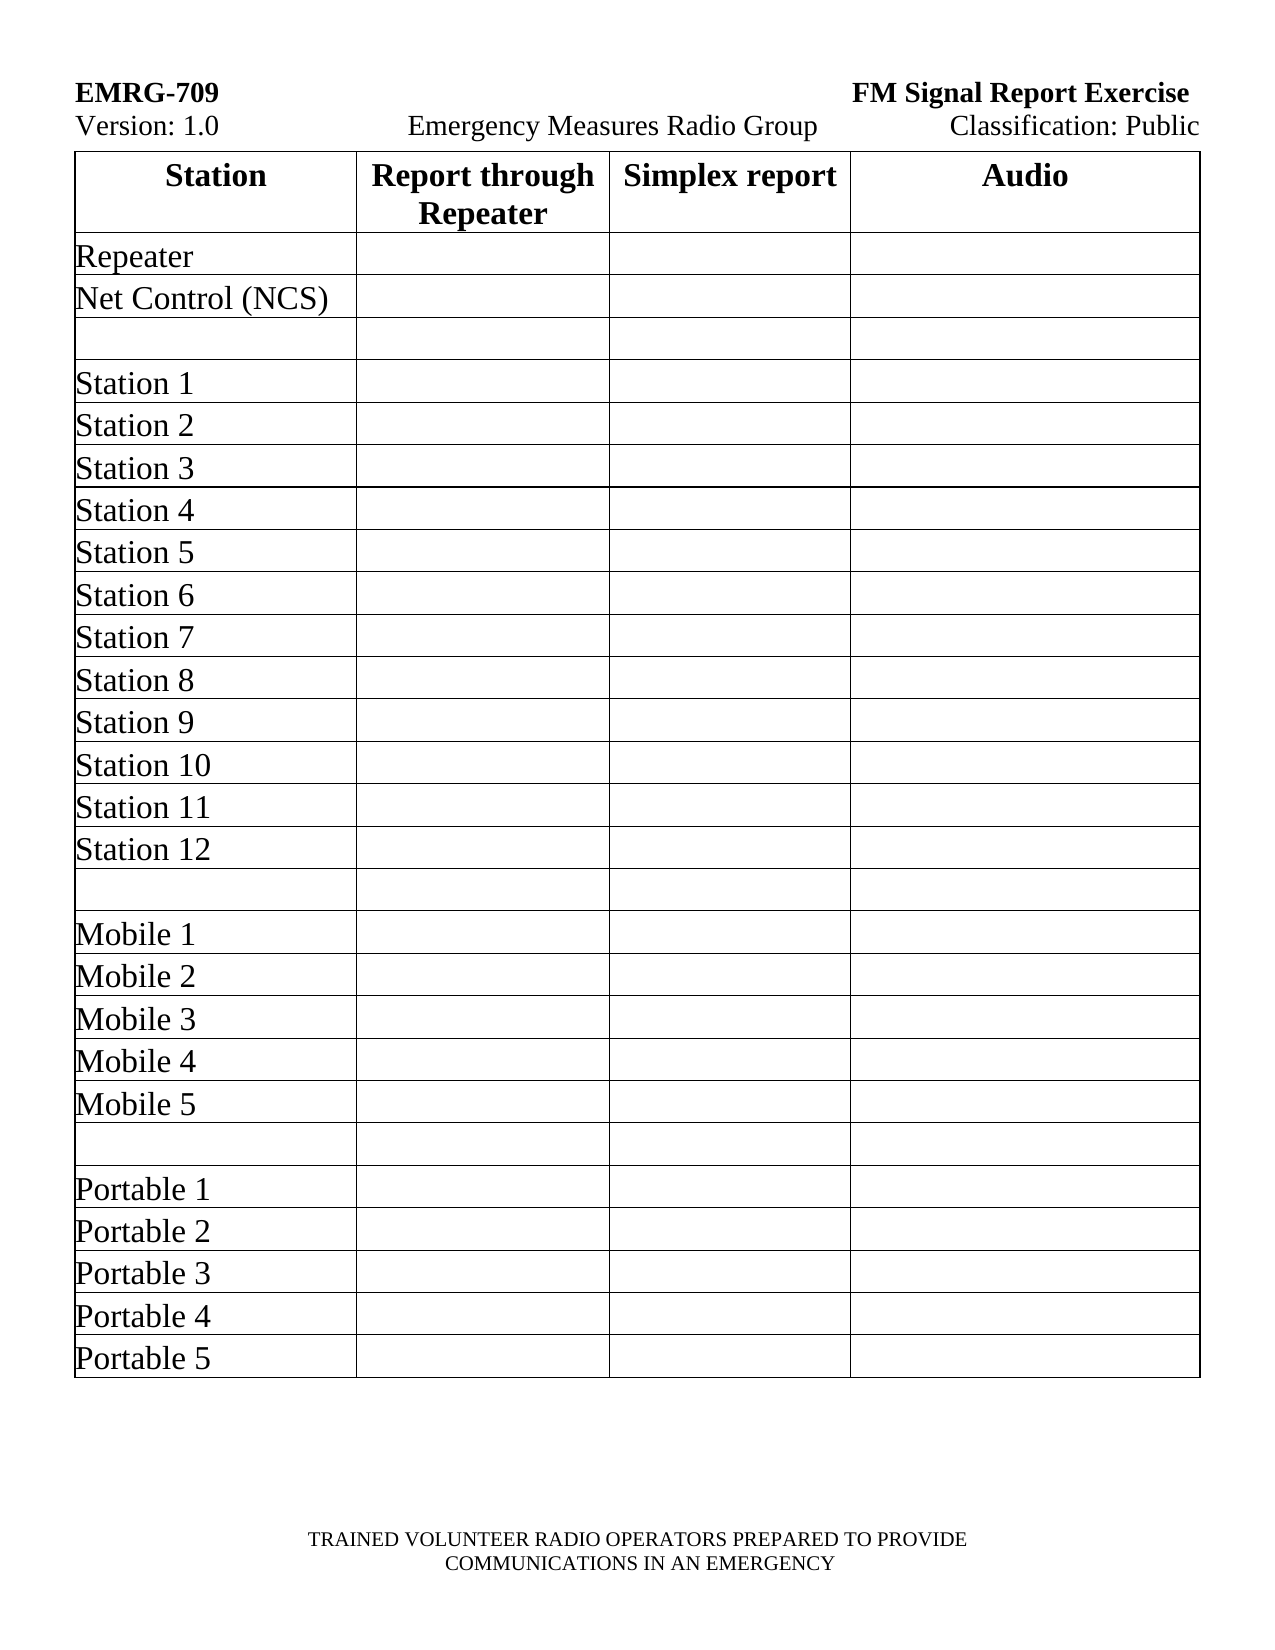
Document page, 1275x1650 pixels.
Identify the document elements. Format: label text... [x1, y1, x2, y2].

table_cell [357, 996, 609, 1037]
table_cell [357, 1293, 609, 1334]
table_header Simplex report [610, 152, 850, 232]
table_cell [851, 699, 1199, 741]
table_cell Station 5 [76, 530, 356, 571]
table_cell [357, 1123, 609, 1165]
table_cell Station 2 [76, 403, 356, 444]
table_cell [851, 784, 1199, 826]
table_cell [851, 1208, 1199, 1249]
table_cell [610, 615, 850, 656]
table_cell Mobile 3 [76, 996, 356, 1037]
table_cell [357, 1335, 609, 1377]
table_cell [610, 360, 850, 402]
table_cell [851, 530, 1199, 571]
table_cell [851, 954, 1199, 995]
table_cell Station 8 [76, 657, 356, 698]
table_cell [357, 445, 609, 486]
table_cell [851, 318, 1199, 359]
table_cell Station 12 [76, 827, 356, 868]
table_cell [851, 275, 1199, 317]
table_cell [610, 1081, 850, 1122]
table_cell Repeater [76, 233, 356, 274]
table_cell [357, 360, 609, 402]
table_cell [610, 1293, 850, 1334]
table_cell [610, 784, 850, 826]
table_cell [357, 657, 609, 698]
table_cell [851, 1039, 1199, 1080]
table_cell [610, 403, 850, 444]
table_cell [357, 869, 609, 910]
table_cell [357, 615, 609, 656]
table_cell [851, 742, 1199, 783]
table_cell [851, 403, 1199, 444]
table_cell [357, 318, 609, 359]
table_cell [851, 615, 1199, 656]
table_cell [76, 1123, 356, 1165]
table_cell Portable 1 [76, 1166, 356, 1207]
table_cell [610, 869, 850, 910]
table_cell [357, 742, 609, 783]
table_cell [610, 530, 850, 571]
table_cell [610, 742, 850, 783]
table_cell [610, 318, 850, 359]
table_cell Net Control (NCS) [76, 275, 356, 317]
table_cell [357, 1208, 609, 1249]
table_cell Station 6 [76, 572, 356, 613]
table_cell [610, 1251, 850, 1292]
table_cell [851, 233, 1199, 274]
table_cell [357, 530, 609, 571]
table_cell Station 4 [76, 488, 356, 529]
table_cell Mobile 1 [76, 911, 356, 953]
table_cell [851, 1335, 1199, 1377]
table_cell [610, 445, 850, 486]
table_cell Mobile 5 [76, 1081, 356, 1122]
table_cell [851, 657, 1199, 698]
table_cell [851, 996, 1199, 1037]
table_cell [357, 403, 609, 444]
table_cell [851, 911, 1199, 953]
table_cell [610, 1123, 850, 1165]
table_cell [610, 1166, 850, 1207]
table_cell [610, 699, 850, 741]
table_cell Mobile 2 [76, 954, 356, 995]
table_cell [357, 1251, 609, 1292]
table_cell Station 9 [76, 699, 356, 741]
table_cell [76, 869, 356, 910]
table_cell [851, 1251, 1199, 1292]
table_cell Portable 5 [76, 1335, 356, 1377]
table_cell Station 11 [76, 784, 356, 826]
table_cell [610, 572, 850, 613]
table_cell [851, 360, 1199, 402]
table_cell [357, 1166, 609, 1207]
table_cell [851, 1081, 1199, 1122]
table_cell [357, 1081, 609, 1122]
table_cell [851, 572, 1199, 613]
table_cell [851, 827, 1199, 868]
table_cell [357, 699, 609, 741]
table_cell [357, 275, 609, 317]
table_cell [357, 1039, 609, 1080]
table_cell [610, 488, 850, 529]
table_cell [357, 488, 609, 529]
table_cell Station 10 [76, 742, 356, 783]
table_cell [610, 275, 850, 317]
table_cell [610, 233, 850, 274]
table_header Audio [851, 152, 1199, 232]
table_cell [357, 233, 609, 274]
table_cell [610, 1335, 850, 1377]
table_cell [610, 1208, 850, 1249]
table_cell [851, 869, 1199, 910]
table_cell Portable 2 [76, 1208, 356, 1249]
table_cell [357, 911, 609, 953]
table_header Station [76, 152, 356, 232]
table_cell [610, 1039, 850, 1080]
table_cell [357, 784, 609, 826]
table_cell [76, 318, 356, 359]
table_header Report through Repeater [357, 152, 609, 232]
table_cell [610, 657, 850, 698]
table_cell [610, 911, 850, 953]
table_cell [357, 827, 609, 868]
table_cell Mobile 4 [76, 1039, 356, 1080]
table_cell [851, 445, 1199, 486]
table_cell [851, 1293, 1199, 1334]
table_cell Portable 3 [76, 1251, 356, 1292]
table_cell [357, 572, 609, 613]
table_cell [851, 1123, 1199, 1165]
table_cell [610, 996, 850, 1037]
table_cell Station 1 [76, 360, 356, 402]
table_cell [851, 488, 1199, 529]
table_cell [851, 1166, 1199, 1207]
table_cell [610, 827, 850, 868]
table_cell Station 7 [76, 615, 356, 656]
table_cell Portable 4 [76, 1293, 356, 1334]
table_cell [610, 954, 850, 995]
table_cell [357, 954, 609, 995]
table_cell Station 3 [76, 445, 356, 486]
